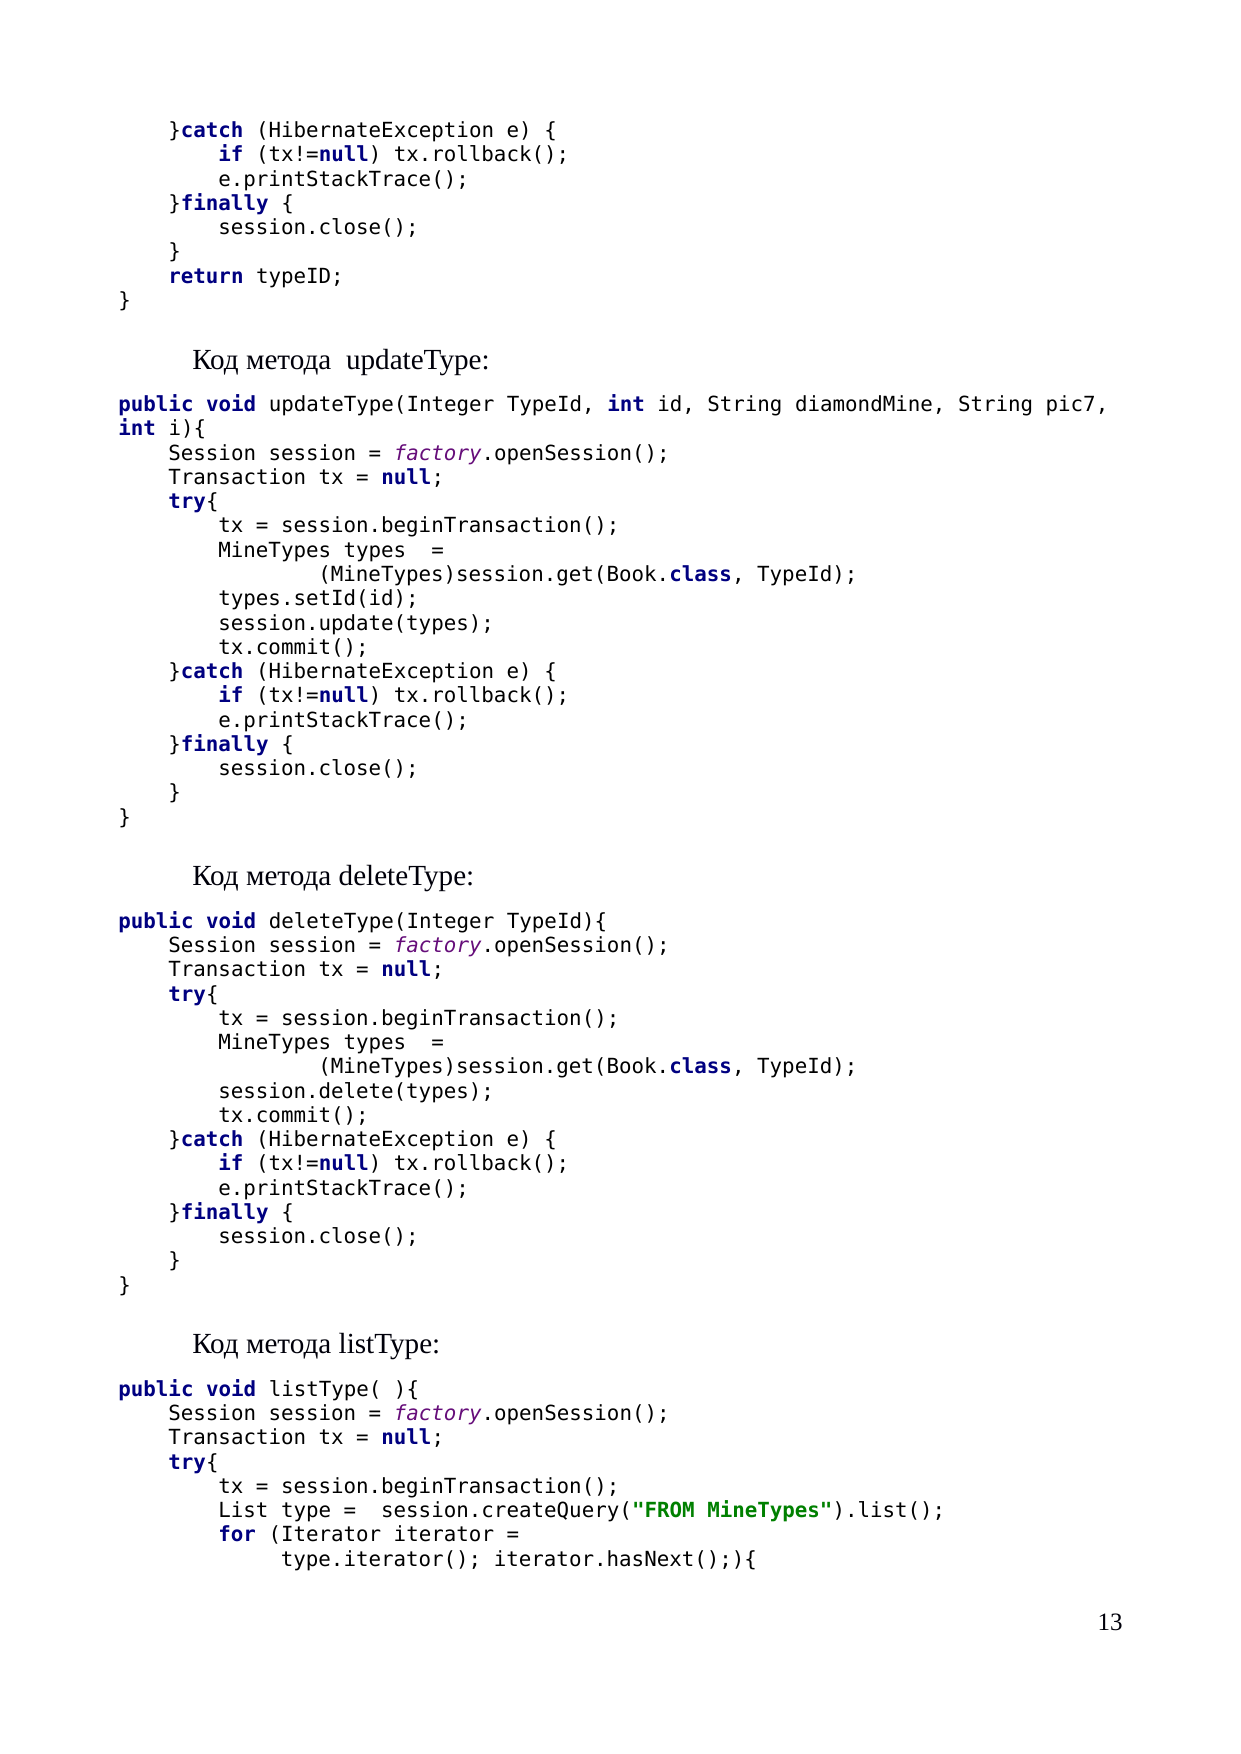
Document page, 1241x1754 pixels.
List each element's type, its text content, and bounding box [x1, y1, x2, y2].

text Transaction tx = null; [118, 957, 1122, 982]
text }catch (HibernateException e) { [118, 1127, 1122, 1151]
text MineTypes types = [118, 1030, 1122, 1054]
text try{ [118, 489, 1122, 513]
text if (tx!=null) tx.rollback(); [118, 142, 1122, 167]
text try{ [118, 982, 1122, 1006]
text e.printStackTrace(); [118, 1176, 1122, 1200]
text session.close(); [118, 756, 1122, 780]
text tx.commit(); [118, 1103, 1122, 1127]
text Код метода listType: [118, 1327, 1122, 1360]
text } [118, 805, 1122, 829]
text session.delete(types); [118, 1079, 1122, 1103]
text }catch (HibernateException e) { [118, 659, 1122, 683]
text for (Iterator iterator = [118, 1522, 1122, 1547]
text session.update(types); [118, 611, 1122, 635]
text } [118, 239, 1122, 264]
text } [118, 1248, 1122, 1273]
text e.printStackTrace(); [118, 708, 1122, 732]
text } [118, 288, 1122, 312]
text }catch (HibernateException e) { [118, 118, 1122, 142]
text public void listType( ){ [118, 1377, 1122, 1401]
text (MineTypes)session.get(Book.class, TypeId); [118, 1054, 1122, 1079]
text public void deleteType(Integer TypeId){ [118, 909, 1122, 933]
text Код метода deleteType: [118, 858, 1122, 892]
text }finally { [118, 1200, 1122, 1224]
text }finally { [118, 191, 1122, 215]
text Transaction tx = null; [118, 465, 1122, 489]
text try{ [118, 1450, 1122, 1474]
text session.close(); [118, 1224, 1122, 1248]
text tx = session.beginTransaction(); [118, 1006, 1122, 1030]
text tx = session.beginTransaction(); [118, 1474, 1122, 1498]
text return typeID; [118, 264, 1122, 288]
text tx.commit(); [118, 635, 1122, 659]
text if (tx!=null) tx.rollback(); [118, 1151, 1122, 1176]
text session.close(); [118, 215, 1122, 239]
text (MineTypes)session.get(Book.class, TypeId); [118, 562, 1122, 586]
text types.setId(id); [118, 586, 1122, 611]
text } [118, 780, 1122, 805]
text } [118, 1273, 1122, 1297]
text type.iterator(); iterator.hasNext();){ [118, 1547, 1122, 1571]
text Session session = factory.openSession(); [118, 441, 1122, 465]
text Session session = factory.openSession(); [118, 933, 1122, 957]
text MineTypes types = [118, 538, 1122, 562]
text }finally { [118, 732, 1122, 756]
text if (tx!=null) tx.rollback(); [118, 683, 1122, 708]
text List type = session.createQuery("FROM MineTypes").list(); [118, 1498, 1122, 1522]
text Код метода updateType: [118, 342, 1122, 375]
text public void updateType(Integer TypeId, int id, String diamondMine, String pic7, int i){ [118, 392, 1122, 441]
text tx = session.beginTransaction(); [118, 513, 1122, 538]
text e.printStackTrace(); [118, 167, 1122, 191]
text Session session = factory.openSession(); [118, 1401, 1122, 1425]
text Transaction tx = null; [118, 1425, 1122, 1450]
